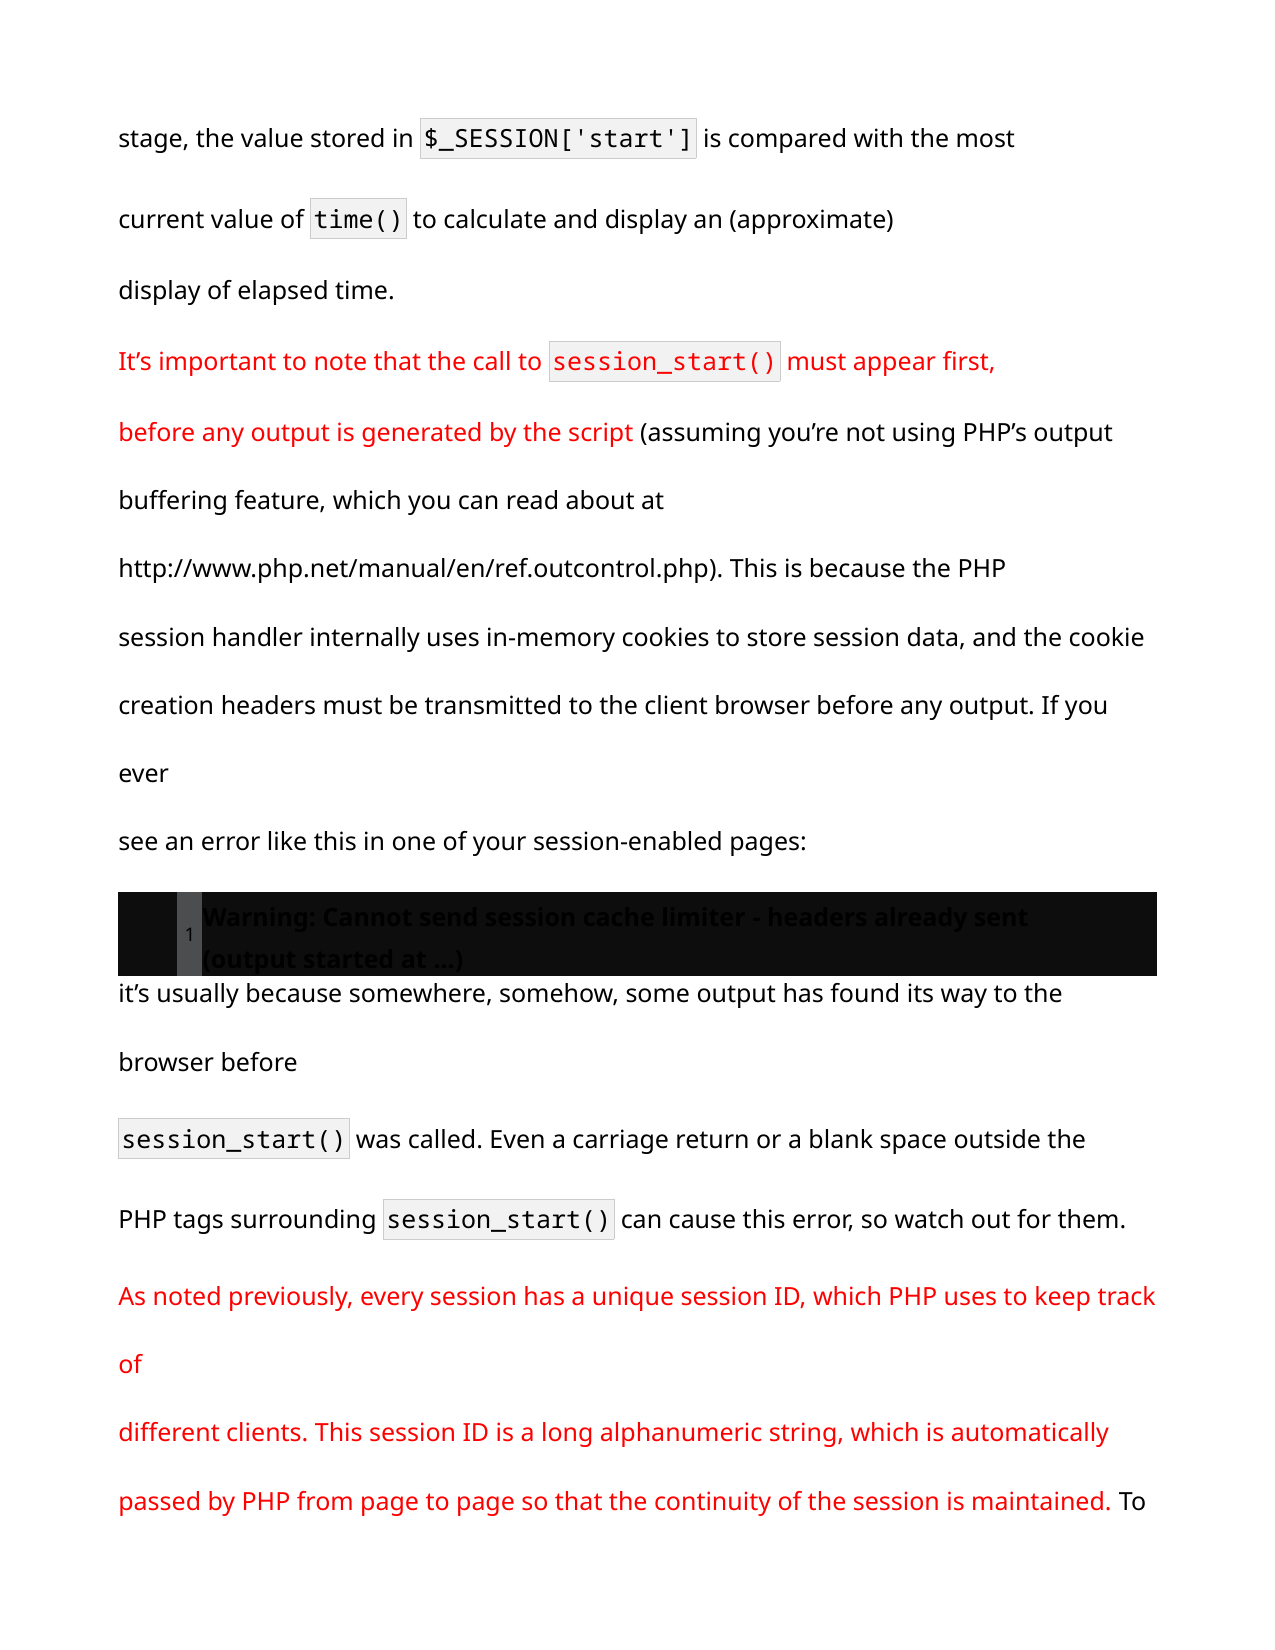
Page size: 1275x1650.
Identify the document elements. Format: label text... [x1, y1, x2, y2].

text It’s important to note that the call to session_start() must appear first, before any output is generated by the script (assuming you’re not using PHP’s output buffering feature, which you can read about at http://www.php.net/manual/en/ref.outcontrol.php). This is because the PHP session handler internally uses in-memory cookies to store session data, and the cookie creation headers must be transmitted to the client browser before any output. If you ever see an error like this in one of your session-enabled pages: [118, 341, 1157, 858]
text stage, the value stored in $_SESSION['start'] is compared with the most current value of time() to calculate and display an (approximate) display of elapsed time. [118, 118, 1157, 307]
text it’s usually because somewhere, somehow, some output has found its way to the browser before session_start() was called. Even a carriage return or a blank space outside the PHP tags surrounding session_start() can cause this error, so watch out for them. [118, 976, 1157, 1239]
text As noted previously, every session has a unique session ID, which PHP uses to keep track of different clients. This session ID is a long alphanumeric string, which is automatically passed by PHP from page to page so that the continuity of the session is maintained. To [118, 1279, 1157, 1517]
table_header 1 [177, 892, 202, 976]
